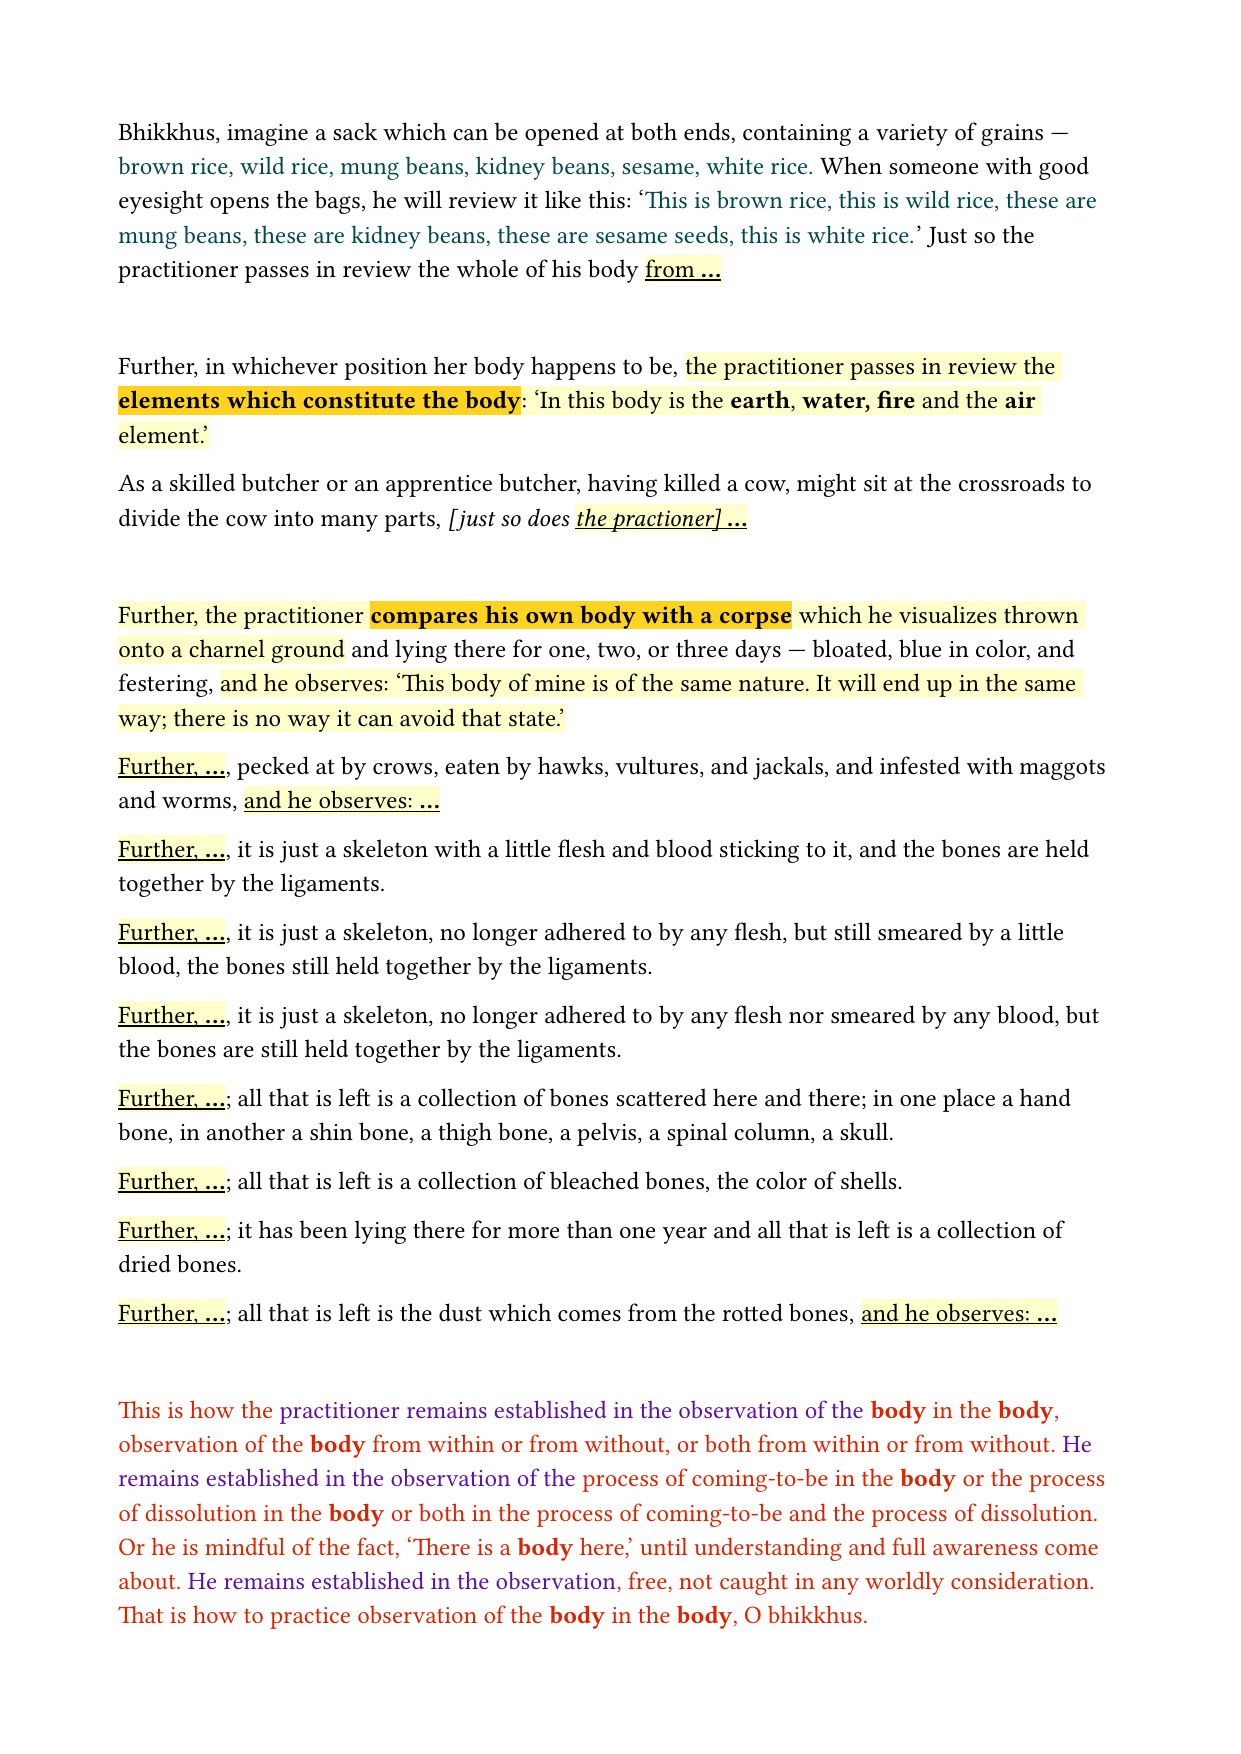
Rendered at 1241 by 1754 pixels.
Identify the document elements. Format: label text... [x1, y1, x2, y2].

text Further, ...; all that is left is the dust which comes from the rotted bones, and he observes: ... [118, 1298, 1122, 1327]
text As a skilled butcher or an apprentice butcher, having killed a cow, might sit at the crossroads to divide the cow into many parts, [just so does the practioner] ... [118, 469, 1122, 532]
text Further, ..., it is just a skeleton with a little flesh and blood sticking to it, and the bones are held together by the ligaments. [118, 835, 1122, 898]
text Further, in whichever position her body happens to be, the practitioner passes in review the elements which constitute the body: ‘In this body is the earth, water, fire and the air element.’ [118, 352, 1122, 449]
text Further, ...; it has been lying there for more than one year and all that is left is a collection of dried bones. [118, 1216, 1122, 1278]
text Further, ...; all that is left is a collection of bleached bones, the color of shells. [118, 1167, 1122, 1195]
text Further, the practitioner compares his own body with a corpse which he visualizes thrown onto a charnel ground and lying there for one, two, or three days — bloated, blue in color, and festering, and he observes: ‘This body of mine is of the same nature. It will end up in the same way; there is no way it can avoid that state.’ [118, 601, 1122, 732]
text This is how the practitioner remains established in the observation of the body in the body, observation of the body from within or from without, or both from within or from without. He remains established in the observation of the process of coming-to-be in the body or the process of dissolution in the body or both in the process of coming-to-be and the process of dissolution. Or he is mindful of the fact, ‘There is a body here,’ until understanding and full awareness come about. He remains established in the observation, free, not caught in any worldly consideration. That is how to practice observation of the body in the body, O bhikkhus. [118, 1396, 1122, 1629]
text Further, ...; all that is left is a collection of bones scattered here and there; in one place a hand bone, in another a shin bone, a thigh bone, a pelvis, a spinal column, a skull. [118, 1084, 1122, 1147]
text Further, ..., it is just a skeleton, no longer adhered to by any flesh, but still smeared by a little blood, the bones still held together by the ligaments. [118, 918, 1122, 981]
text Bhikkhus, imagine a sack which can be opened at both ends, containing a variety of grains — brown rice, wild rice, mung beans, kidney beans, sesame, white rice. When someone with good eyesight opens the bags, he will review it like this: ‘This is brown rice, this is wild rice, these are mung beans, these are kidney beans, these are sesame seeds, this is white rice.’ Just so the practitioner passes in review the whole of his body from ... [118, 118, 1122, 283]
text Further, ..., pecked at by crows, eaten by hawks, vultures, and jackals, and infested with maggots and worms, and he observes: ... [118, 752, 1122, 815]
text Further, ..., it is just a skeleton, no longer adhered to by any flesh nor smeared by any blood, but the bones are still held together by the ligaments. [118, 1001, 1122, 1064]
